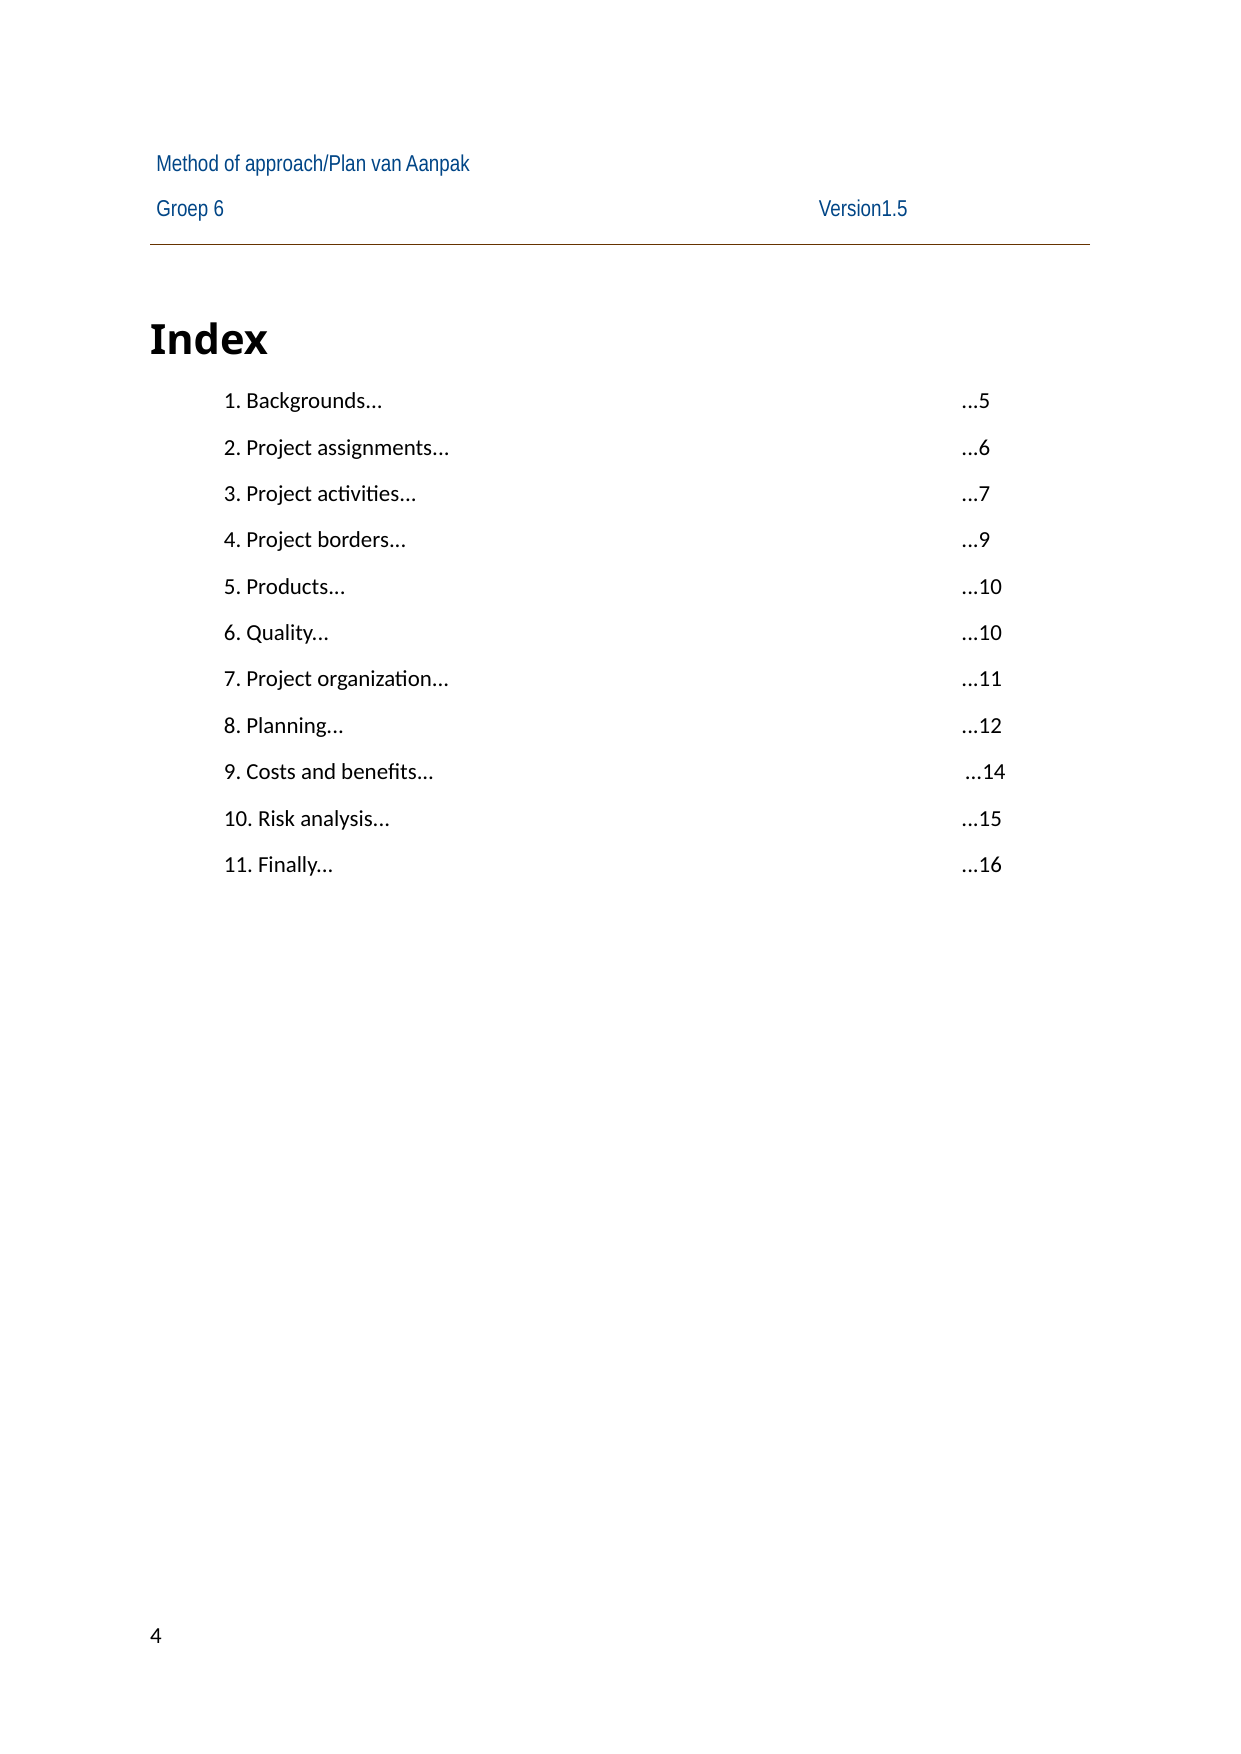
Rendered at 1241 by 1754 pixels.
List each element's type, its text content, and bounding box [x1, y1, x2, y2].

text 7. Project organization... ...11 [150, 664, 1090, 693]
text 3. Project activities... ...7 [150, 479, 1090, 507]
text 5. Products... ...10 [150, 572, 1090, 600]
text 10. Risk analysis... ...15 [150, 804, 1090, 832]
subtitle Index [150, 310, 1090, 366]
text 11. Finally... ...16 [150, 850, 1090, 878]
text 8. Planning... ...12 [150, 711, 1090, 739]
text 4. Project borders... ...9 [150, 526, 1090, 553]
text 6. Quality... ...10 [150, 618, 1090, 646]
text 9. Costs and benefits... ...14 [150, 757, 1090, 785]
text 2. Project assignments... ...6 [150, 433, 1090, 461]
text 1. Backgrounds... ...5 [150, 386, 1090, 414]
